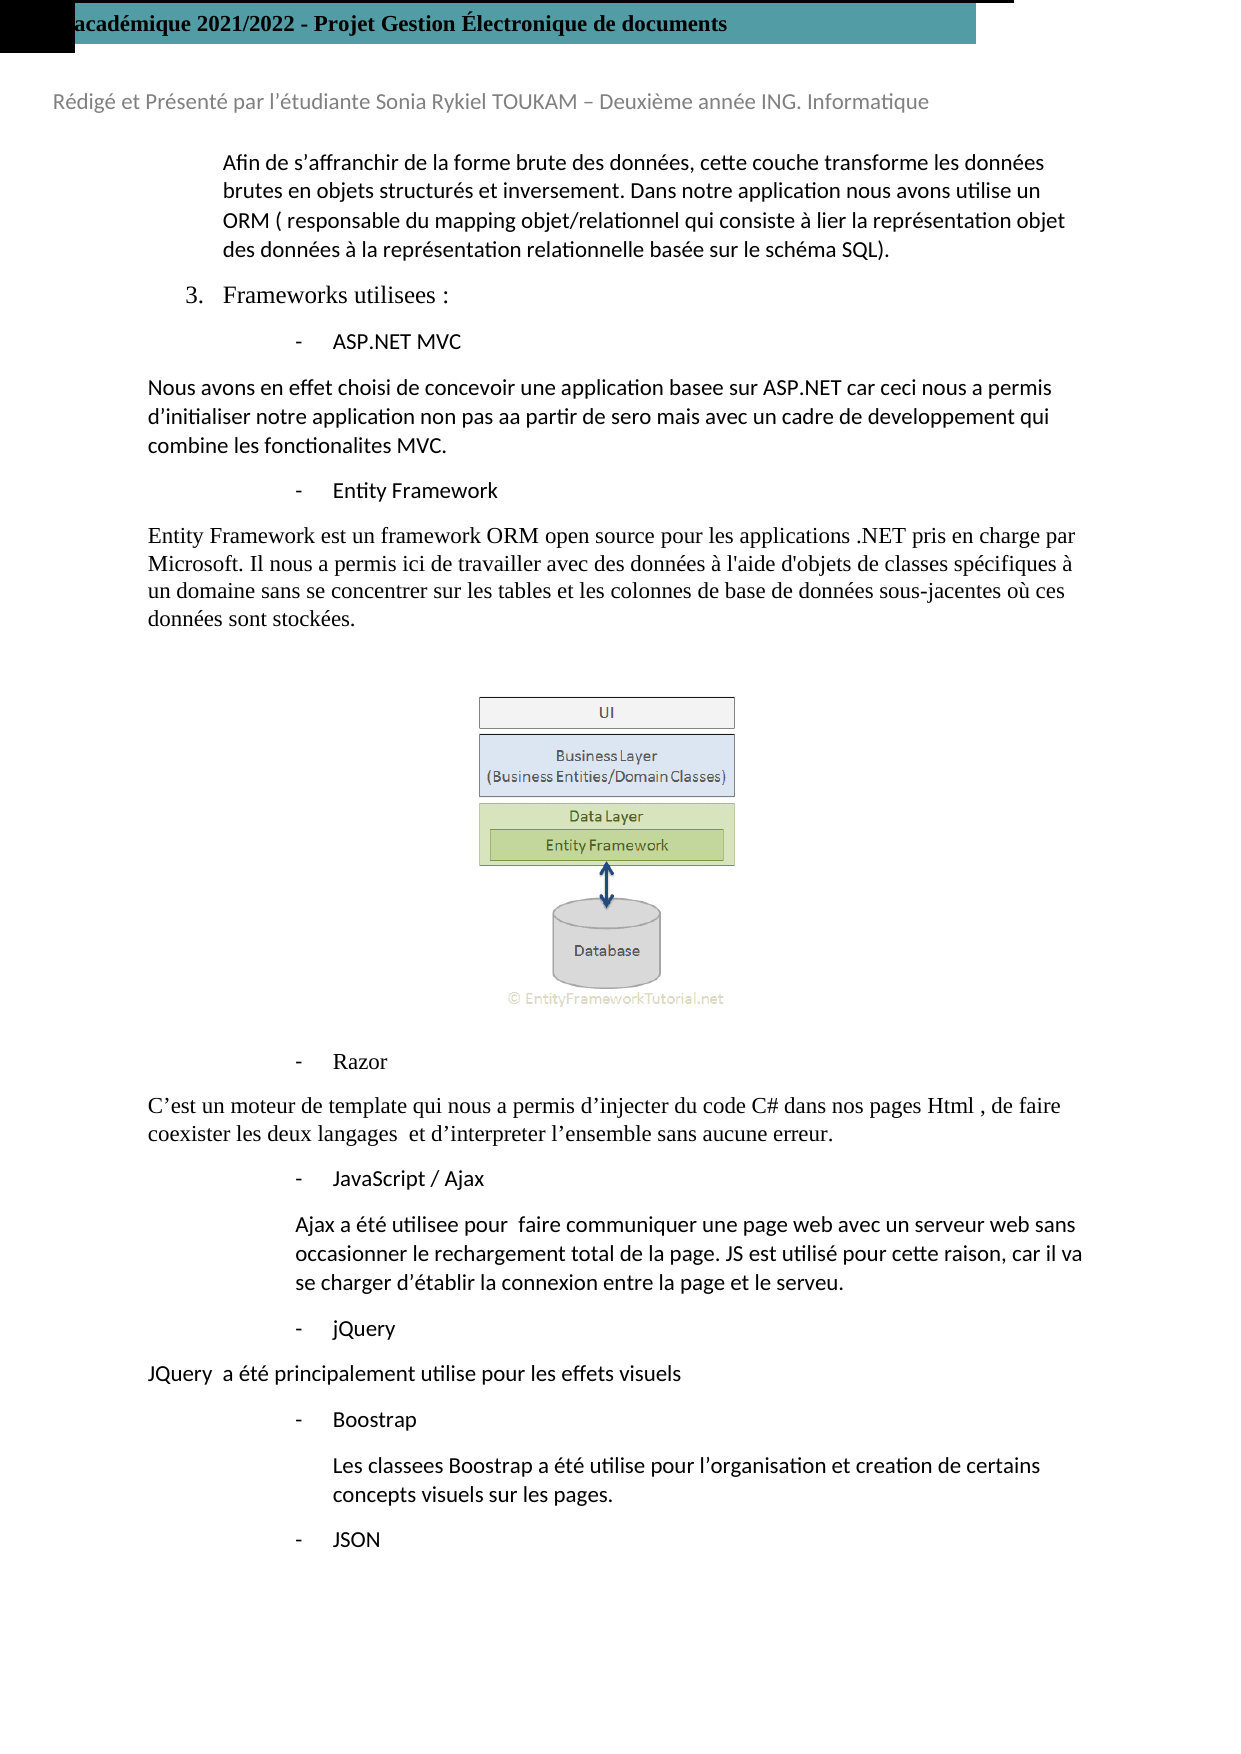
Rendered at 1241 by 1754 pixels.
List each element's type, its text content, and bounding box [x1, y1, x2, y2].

text Ajax a été utilisee pour faire communiquer une page web avec un serveur web sans occasionner le rechargement total de la page. JS est utilisé pour cette raison, car il va se charger d’établir la connexion entre la page et le serveu. [295, 1210, 1093, 1296]
list Frameworks utilisees : [185, 281, 1093, 309]
list Afin de s’affranchir de la forme brute des données, cette couche transforme les données brutes en objets structurés et inversement. Dans notre application nous avons utilise un ORM ( responsable du mapping objet/relationnel qui consiste à lier la représentation objet des données à la représentation relationnelle basée sur le schéma SQL). [223, 148, 1093, 263]
list Boostrap [295, 1405, 1093, 1433]
list Entity Framework [295, 477, 1093, 505]
list JavaScript / Ajax [295, 1164, 1093, 1192]
text Nous avons en effet choisi de concevoir une application basee sur ASP.NET car ceci nous a permis d’initialiser notre application non pas aa partir de sero mais avec un cadre de developpement qui combine les fonctionalites MVC. [148, 373, 1093, 459]
list jQuery [295, 1314, 1093, 1342]
text Entity Framework est un framework ORM open source pour les applications .NET pris en charge par Microsoft. Il nous a permis ici de travailler avec des données à l'aide d'objets de classes spécifiques à un domaine sans se concentrer sur les tables et les colonnes de base de données sous-jacentes où ces données sont stockées. [148, 522, 1093, 631]
list Les classees Boostrap a été utilise pour l’organisation et creation de certains concepts visuels sur les pages. [333, 1451, 1093, 1508]
list JSON [295, 1526, 1093, 1554]
list Razor [295, 1047, 1093, 1075]
list ASP.NET MVC [295, 327, 1093, 355]
text JQuery a été principalement utilise pour les effets visuels [148, 1359, 1093, 1387]
text C’est un moteur de template qui nous a permis d’injecter du code C# dans nos pages Html , de faire coexister les deux langages et d’interpreter l’ensemble sans aucune erreur. [148, 1093, 1093, 1146]
